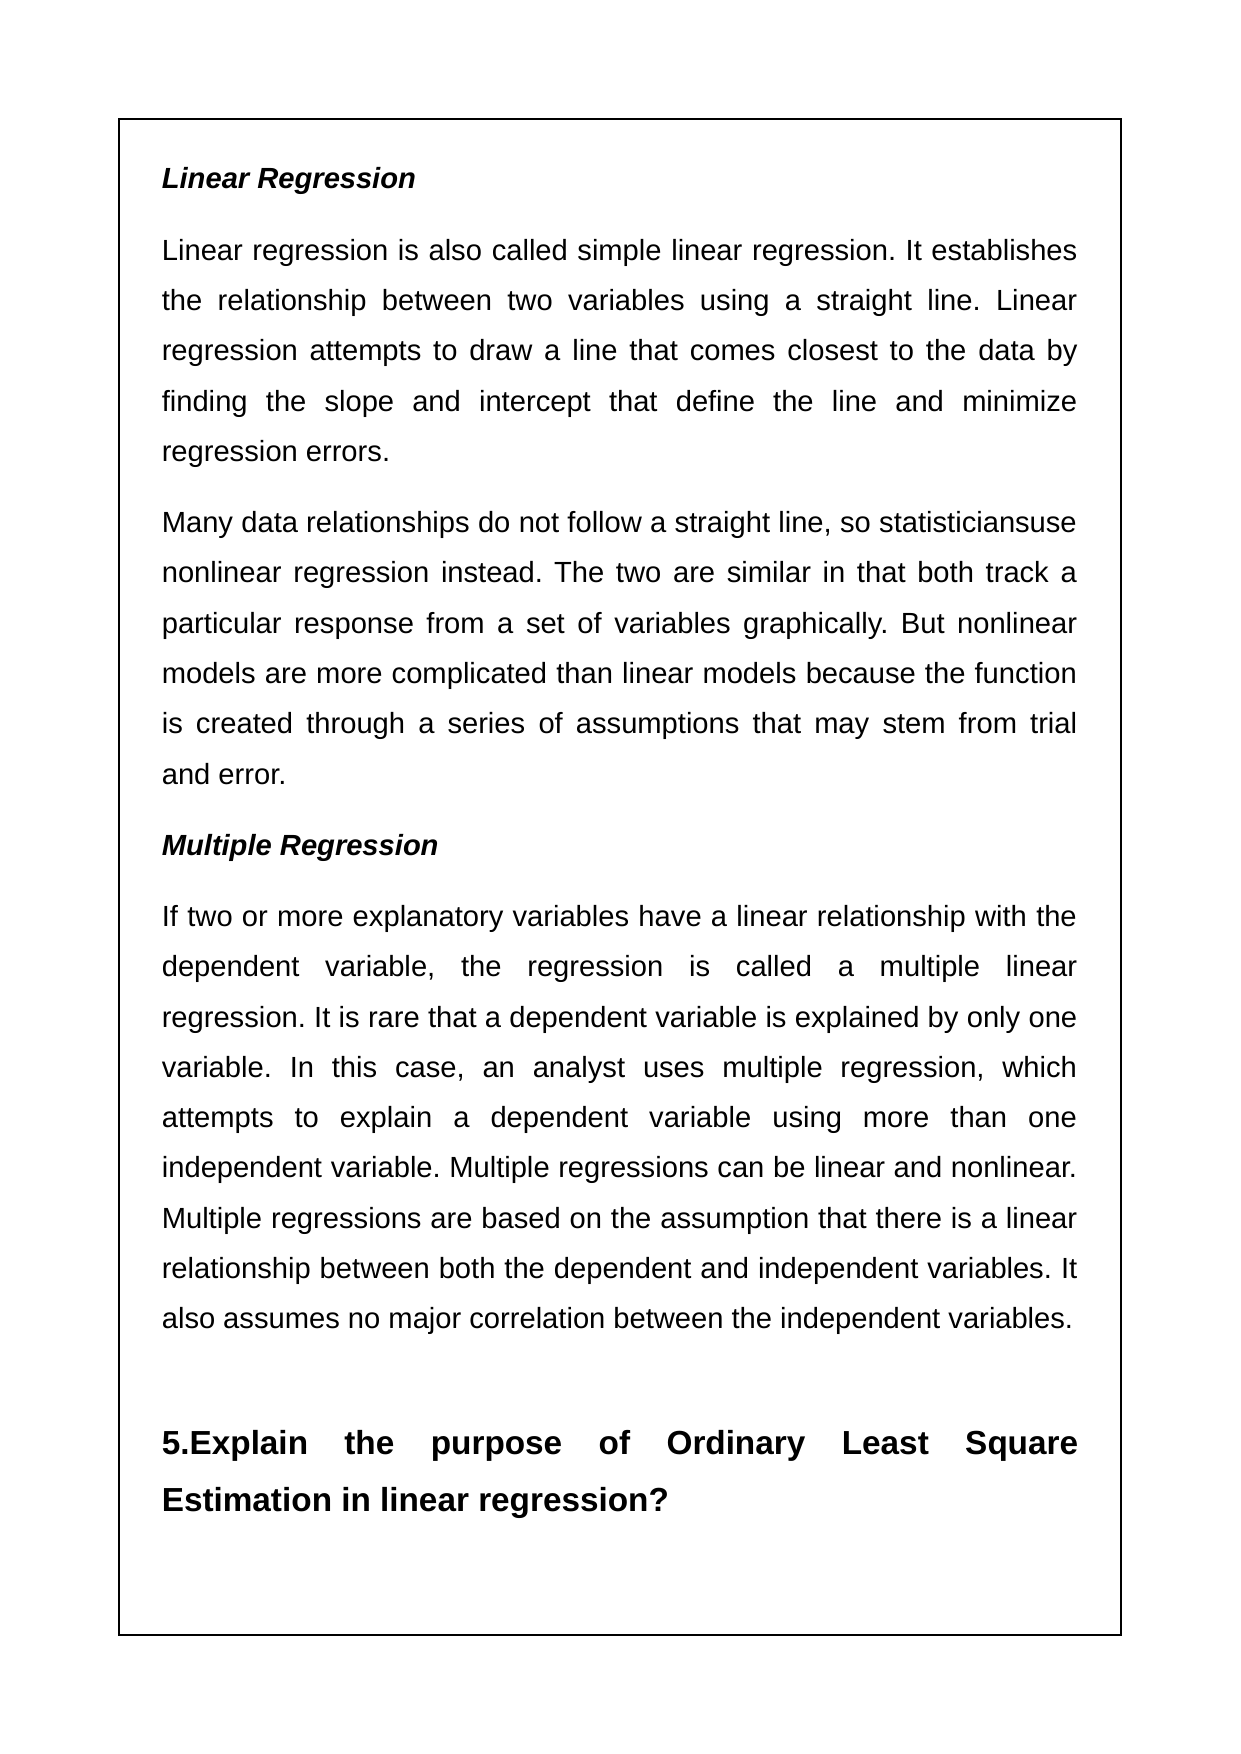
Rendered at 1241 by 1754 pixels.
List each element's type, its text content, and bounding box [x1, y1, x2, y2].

text Multiple Regression [162, 828, 1079, 861]
text Linear Regression [162, 162, 1079, 195]
text 5.Explain the purpose of Ordinary Least Square Estimation in linear regression? [162, 1423, 1079, 1519]
text If two or more explanatory variables have a linear relationship with the dependent variable, the regression is called a multiple linear regression. It is rare that a dependent variable is explained by only one variable. In this case, an analyst uses multiple regression, which attempts to explain a dependent variable using more than one independent variable. Multiple regressions can be linear and nonlinear. Multiple regressions are based on the assumption that there is a linear relationship between both the dependent and independent variables. It also assumes no major correlation between the independent variables. [162, 899, 1079, 1335]
text Many data relationships do not follow a straight line, so statisticiansuse nonlinear regression instead. The two are similar in that both track a particular response from a set of variables graphically. But nonlinear models are more complicated than linear models because the function is created through a series of assumptions that may stem from trial and error. [162, 505, 1079, 790]
text Linear regression is also called simple linear regression. It establishes the relationship between two variables using a straight line. Linear regression attempts to draw a line that comes closest to the data by finding the slope and intercept that define the line and minimize regression errors. [162, 233, 1079, 467]
